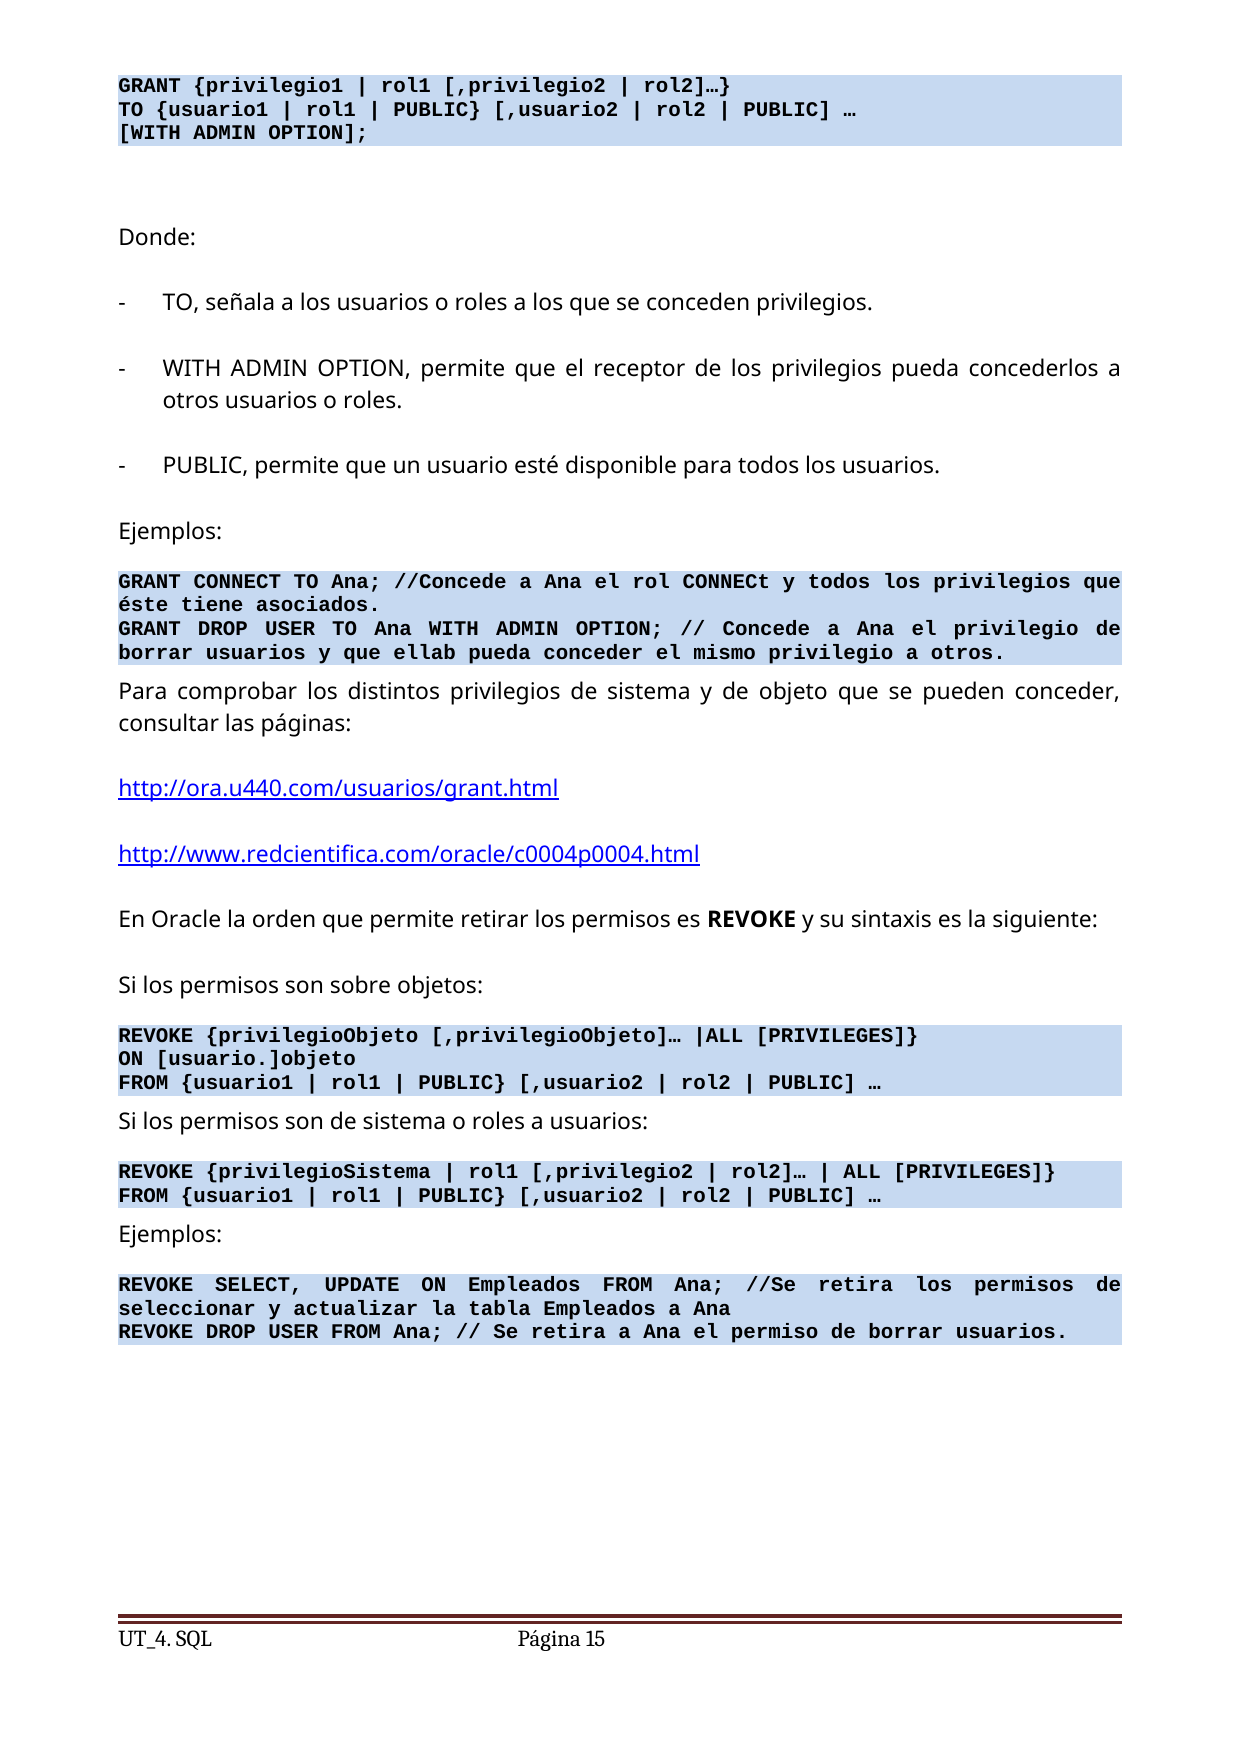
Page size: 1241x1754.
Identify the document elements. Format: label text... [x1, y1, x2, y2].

text http://ora.u440.com/usuarios/grant.html [118, 771, 1122, 803]
text Para comprobar los distintos privilegios de sistema y de objeto que se pueden conceder, consultar las páginas: [118, 674, 1122, 738]
text http://www.redcientifica.com/oracle/c0004p0004.html [118, 837, 1122, 869]
text Donde: [118, 220, 1122, 252]
text Si los permisos son de sistema o roles a usuarios: [118, 1104, 1122, 1136]
text FROM {usuario1 | rol1 | PUBLIC} [,usuario2 | rol2 | PUBLIC] … [118, 1072, 1122, 1096]
text REVOKE SELECT, UPDATE ON Empleados FROM Ana; //Se retira los permisos de seleccionar y actualizar la tabla Empleados a Ana [118, 1274, 1122, 1321]
text [WITH ADMIN OPTION]; [118, 122, 1122, 146]
list TO, señala a los usuarios o roles a los que se conceden privilegios. [118, 286, 1122, 317]
text Si los permisos son sobre objetos: [118, 968, 1122, 1000]
text TO {usuario1 | rol1 | PUBLIC} [,usuario2 | rol2 | PUBLIC] … [118, 99, 1122, 122]
text GRANT {privilegio1 | rol1 [,privilegio2 | rol2]…} [118, 75, 1122, 99]
text REVOKE DROP USER FROM Ana; // Se retira a Ana el permiso de borrar usuarios. [118, 1321, 1122, 1345]
text GRANT DROP USER TO Ana WITH ADMIN OPTION; // Concede a Ana el privilegio de borrar usuarios y que ellab pueda conceder el mismo privilegio a otros. [118, 618, 1122, 665]
text GRANT CONNECT TO Ana; //Concede a Ana el rol CONNECt y todos los privilegios que éste tiene asociados. [118, 571, 1122, 618]
text FROM {usuario1 | rol1 | PUBLIC} [,usuario2 | rol2 | PUBLIC] … [118, 1185, 1122, 1208]
text Ejemplos: [118, 1217, 1122, 1249]
text REVOKE {privilegioSistema | rol1 [,privilegio2 | rol2]… | ALL [PRIVILEGES]} [118, 1161, 1122, 1185]
list PUBLIC, permite que un usuario esté disponible para todos los usuarios. [118, 448, 1122, 480]
text Ejemplos: [118, 514, 1122, 546]
list WITH ADMIN OPTION, permite que el receptor de los privilegios pueda concederlos a otros usuarios o roles. [118, 351, 1122, 415]
text REVOKE {privilegioObjeto [,privilegioObjeto]… |ALL [PRIVILEGES]} [118, 1025, 1122, 1048]
text ON [usuario.]objeto [118, 1048, 1122, 1072]
text En Oracle la orden que permite retirar los permisos es REVOKE y su sintaxis es la siguiente: [118, 902, 1122, 934]
